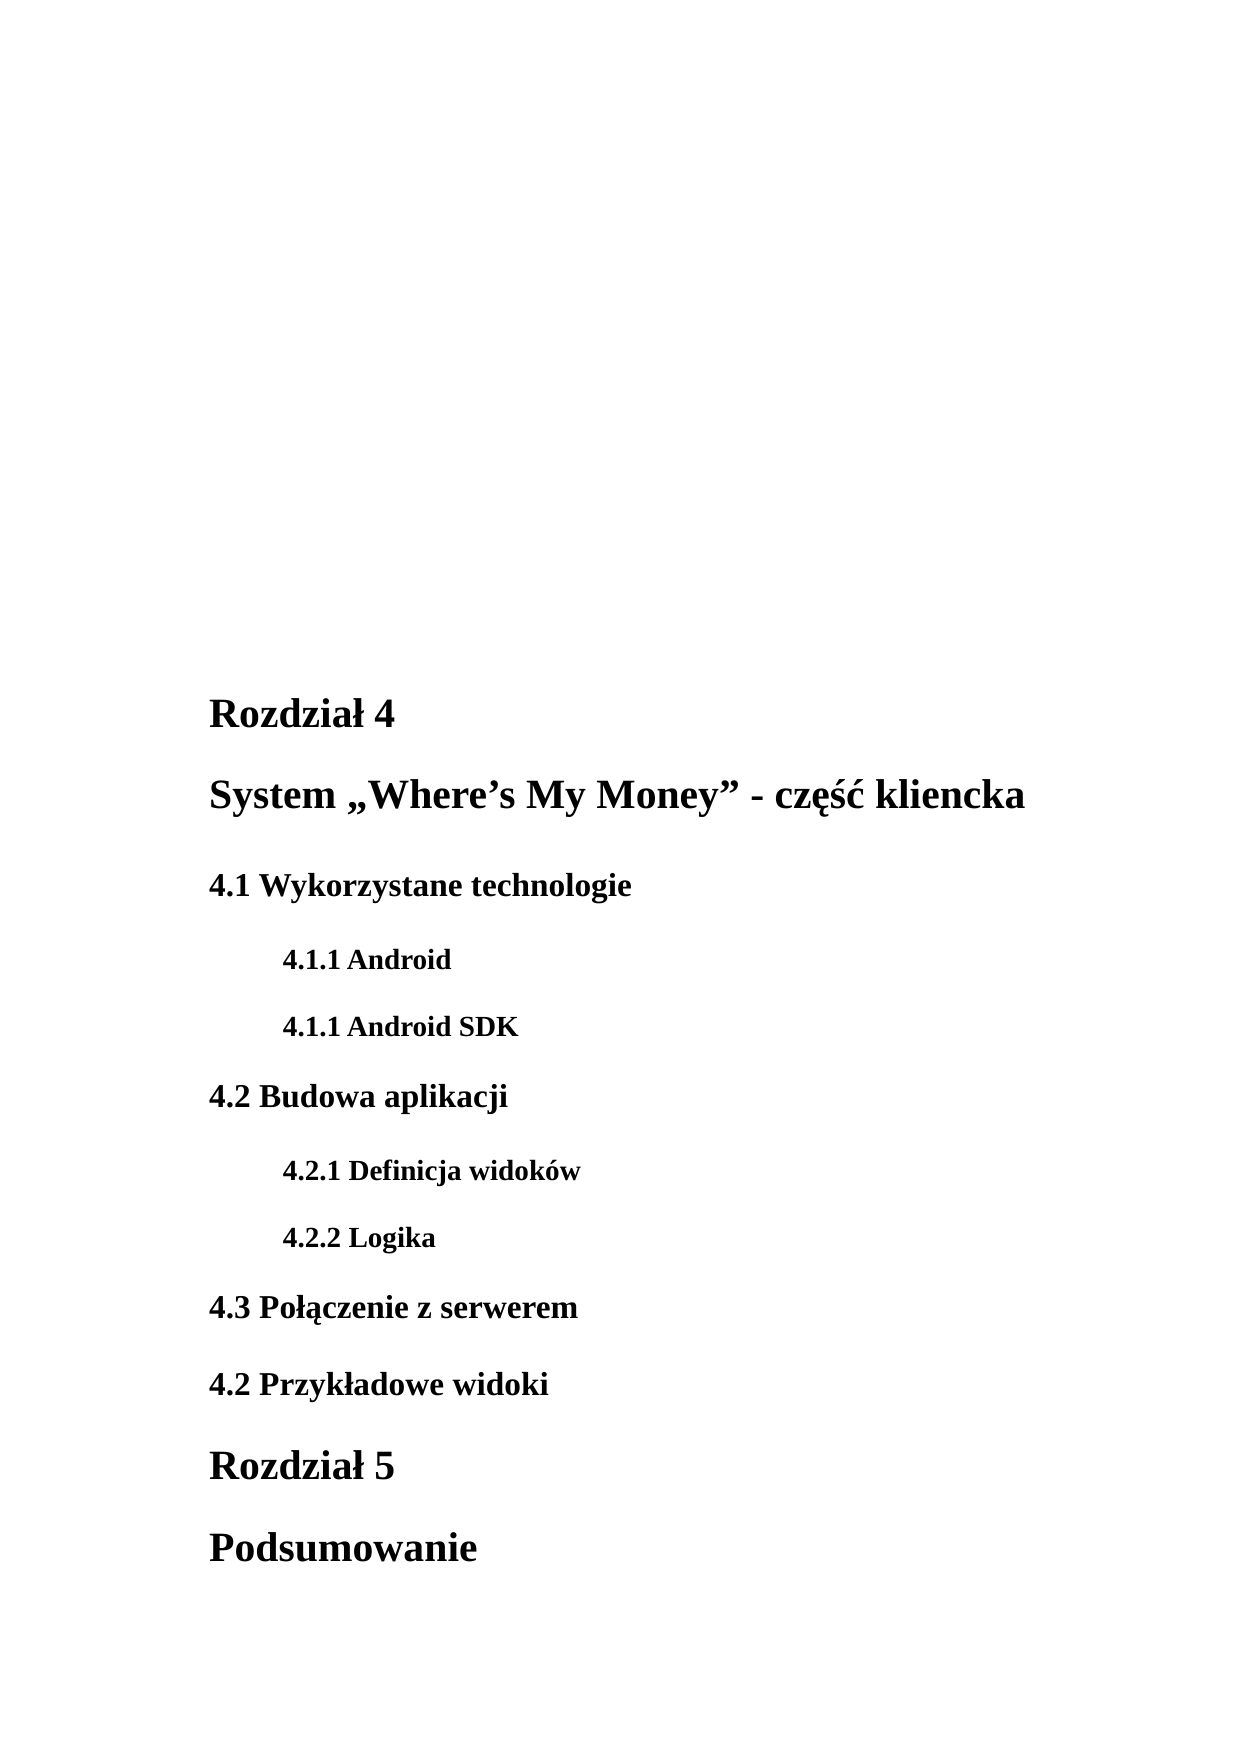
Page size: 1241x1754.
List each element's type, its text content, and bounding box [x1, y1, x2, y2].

text 4.1.1 Android [209, 942, 1095, 976]
text Rozdział 4 [209, 688, 1095, 736]
text 4.1 Wykorzystane technologie [209, 866, 1095, 904]
text System „Where’s My Money” - część kliencka [209, 770, 1095, 818]
text 4.2.2 Logika [209, 1220, 1095, 1254]
text 4.2 Przykładowe widoki [209, 1364, 1095, 1402]
text 4.2 Budowa aplikacji [209, 1076, 1095, 1115]
text Rozdział 5 [209, 1441, 1095, 1488]
text 4.2.1 Definicja widoków [209, 1153, 1095, 1187]
text 4.3 Połączenie z serwerem [209, 1287, 1095, 1326]
text Podsumowanie [209, 1522, 1095, 1570]
text 4.1.1 Android SDK [209, 1009, 1095, 1043]
